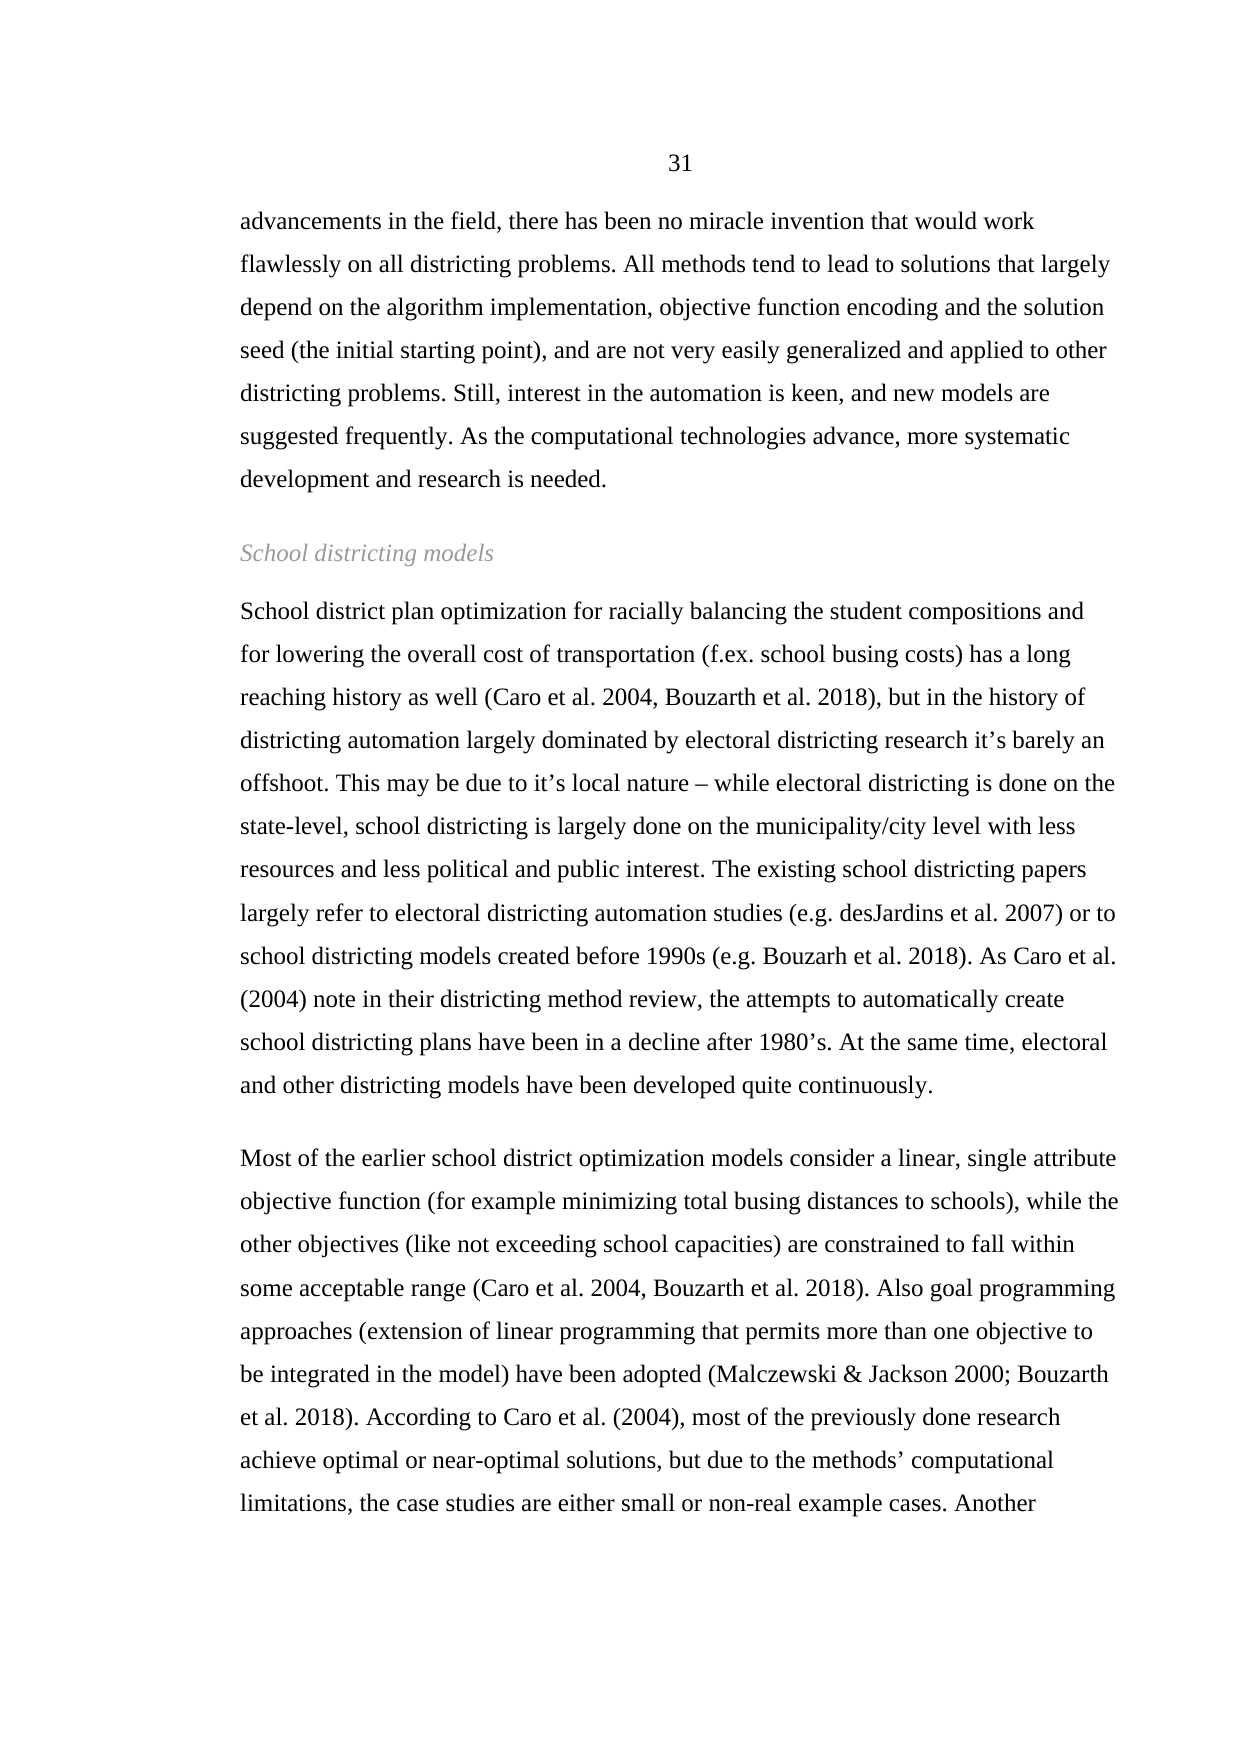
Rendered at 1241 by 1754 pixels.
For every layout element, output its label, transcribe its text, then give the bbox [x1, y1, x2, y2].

text Most of the earlier school district optimization models consider a linear, single attribute objective function (for example minimizing total busing distances to schools), while the other objectives (like not exceeding school capacities) are constrained to fall within some acceptable range (Caro et al. 2004, Bouzarth et al. 2018). Also goal programming approaches (extension of linear programming that permits more than one objective to be integrated in the model) have been adopted (Malczewski & Jackson 2000; Bouzarth et al. 2018). According to Caro et al. (2004), most of the previously done research achieve optimal or near-optimal solutions, but due to the methods’ computational limitations, the case studies are either small or non-real example cases. Another [240, 1143, 1121, 1517]
text School district plan optimization for racially balancing the student compositions and for lowering the overall cost of transportation (f.ex. school busing costs) has a long reaching history as well (Caro et al. 2004, Bouzarth et al. 2018), but in the history of districting automation largely dominated by electoral districting research it’s barely an offshoot. This may be due to it’s local nature – while electoral districting is done on the state-level, school districting is largely done on the municipality/city level with less resources and less political and public interest. The existing school districting papers largely refer to electoral districting automation studies (e.g. desJardins et al. 2007) or to school districting models created before 1990s (e.g. Bouzarh et al. 2018). As Caro et al. (2004) note in their districting method review, the attempts to automatically create school districting plans have been in a decline after 1980’s. At the same time, electoral and other districting models have been developed quite continuously. [240, 596, 1121, 1099]
subtitle School districting models [240, 538, 1121, 566]
text advancements in the field, there has been no miracle invention that would work flawlessly on all districting problems. All methods tend to lead to solutions that largely depend on the algorithm implementation, objective function encoding and the solution seed (the initial starting point), and are not very easily generalized and applied to other districting problems. Still, interest in the automation is keen, and new models are suggested frequently. As the computational technologies advance, more systematic development and research is needed. [240, 206, 1121, 493]
